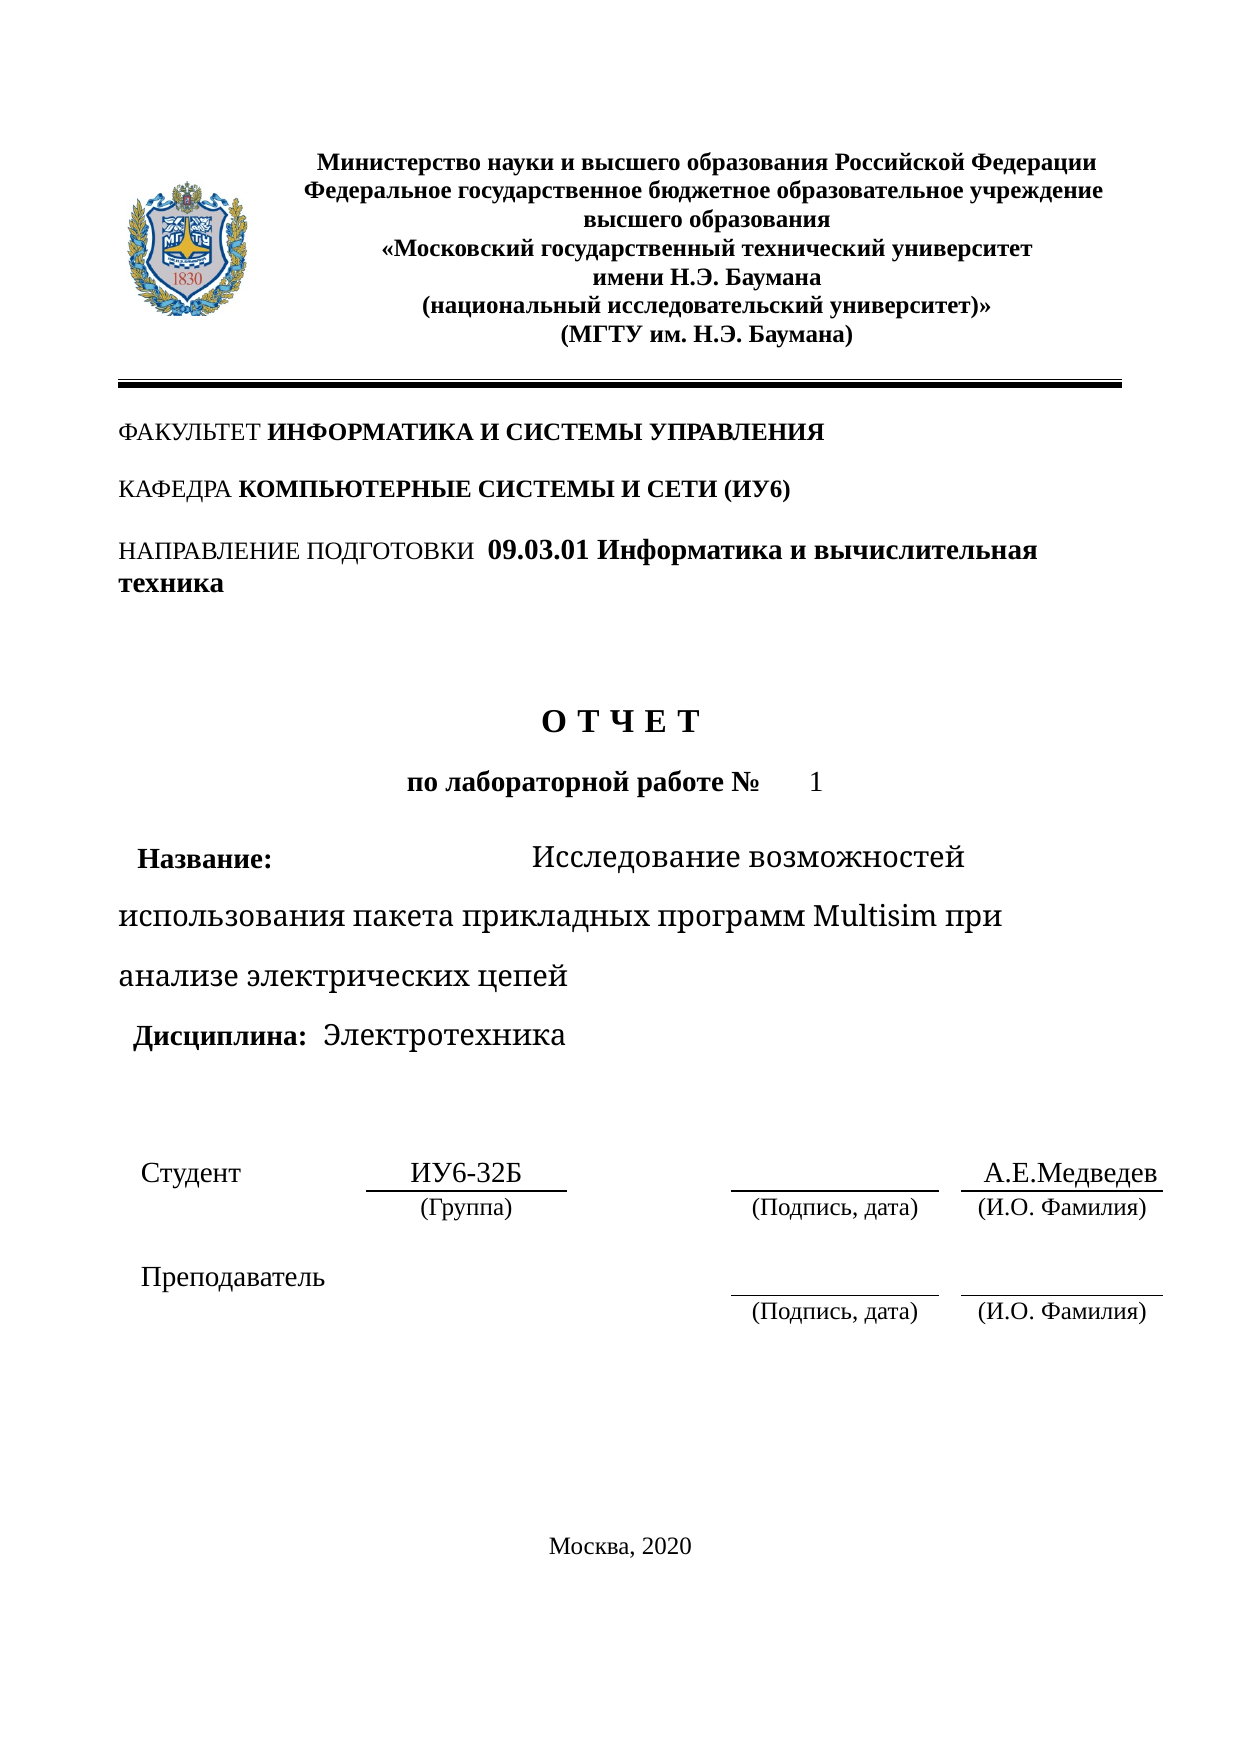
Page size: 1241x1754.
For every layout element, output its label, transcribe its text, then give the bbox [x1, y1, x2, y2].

table_cell [578, 1296, 719, 1330]
text КАФЕДРА Компьютерные системы и сети (ИУ6) [118, 474, 1122, 503]
table_cell [354, 1226, 578, 1259]
table_cell Преподаватель [129, 1259, 354, 1296]
subtitle Отчет [118, 701, 1122, 739]
table_cell (Подпись, дата) [720, 1192, 950, 1226]
text Название: [137, 841, 286, 874]
table_cell [129, 1296, 354, 1330]
text НАПРАВЛЕНИЕ ПОДГОТОВКИ 09.03.01 Информатика и вычислительная техника [118, 532, 1122, 599]
table_header Студент [129, 1155, 354, 1192]
table_cell [129, 1192, 354, 1226]
table_cell (И.О. Фамилия) [950, 1296, 1174, 1330]
table_cell (И.О. Фамилия) [950, 1192, 1174, 1226]
table_header А.Е.Медведев [950, 1155, 1174, 1192]
table_cell [354, 1296, 578, 1330]
subtitle Исследование возможностей использования пакета прикладных программ Multisim при анализе электрических цепей [118, 836, 1122, 995]
table_cell [129, 1226, 354, 1259]
text ФАКУЛЬТЕТ Информатика и системы управления [118, 417, 1122, 446]
table_cell (Группа) [354, 1192, 578, 1226]
table_cell [578, 1226, 719, 1259]
table_header [118, 147, 266, 348]
table_cell [578, 1192, 719, 1226]
table_header ИУ6-32Б [354, 1155, 578, 1192]
table_cell [578, 1259, 719, 1296]
table_cell [720, 1259, 950, 1296]
table_cell [720, 1226, 950, 1259]
table_header [720, 1155, 950, 1192]
text Дисциплина: Электротехника [133, 1014, 1122, 1054]
table_header Министерство науки и высшего образования Российской Федерации Федеральное государственное бюджетное образовательное учреждение высшего образования «Московский государственный технический университет имени Н.Э. Баумана (национальный исследовательский университет)» (МГТУ им. Н.Э. Баумана) [266, 147, 1148, 348]
text Москва, 2020 [118, 1531, 1122, 1560]
table_header [578, 1155, 719, 1192]
table_cell [950, 1259, 1174, 1296]
table_cell (Подпись, дата) [720, 1296, 950, 1330]
table_cell [950, 1226, 1174, 1259]
table_cell [354, 1259, 578, 1296]
table_header 1 [779, 764, 853, 798]
picture [127, 181, 248, 318]
